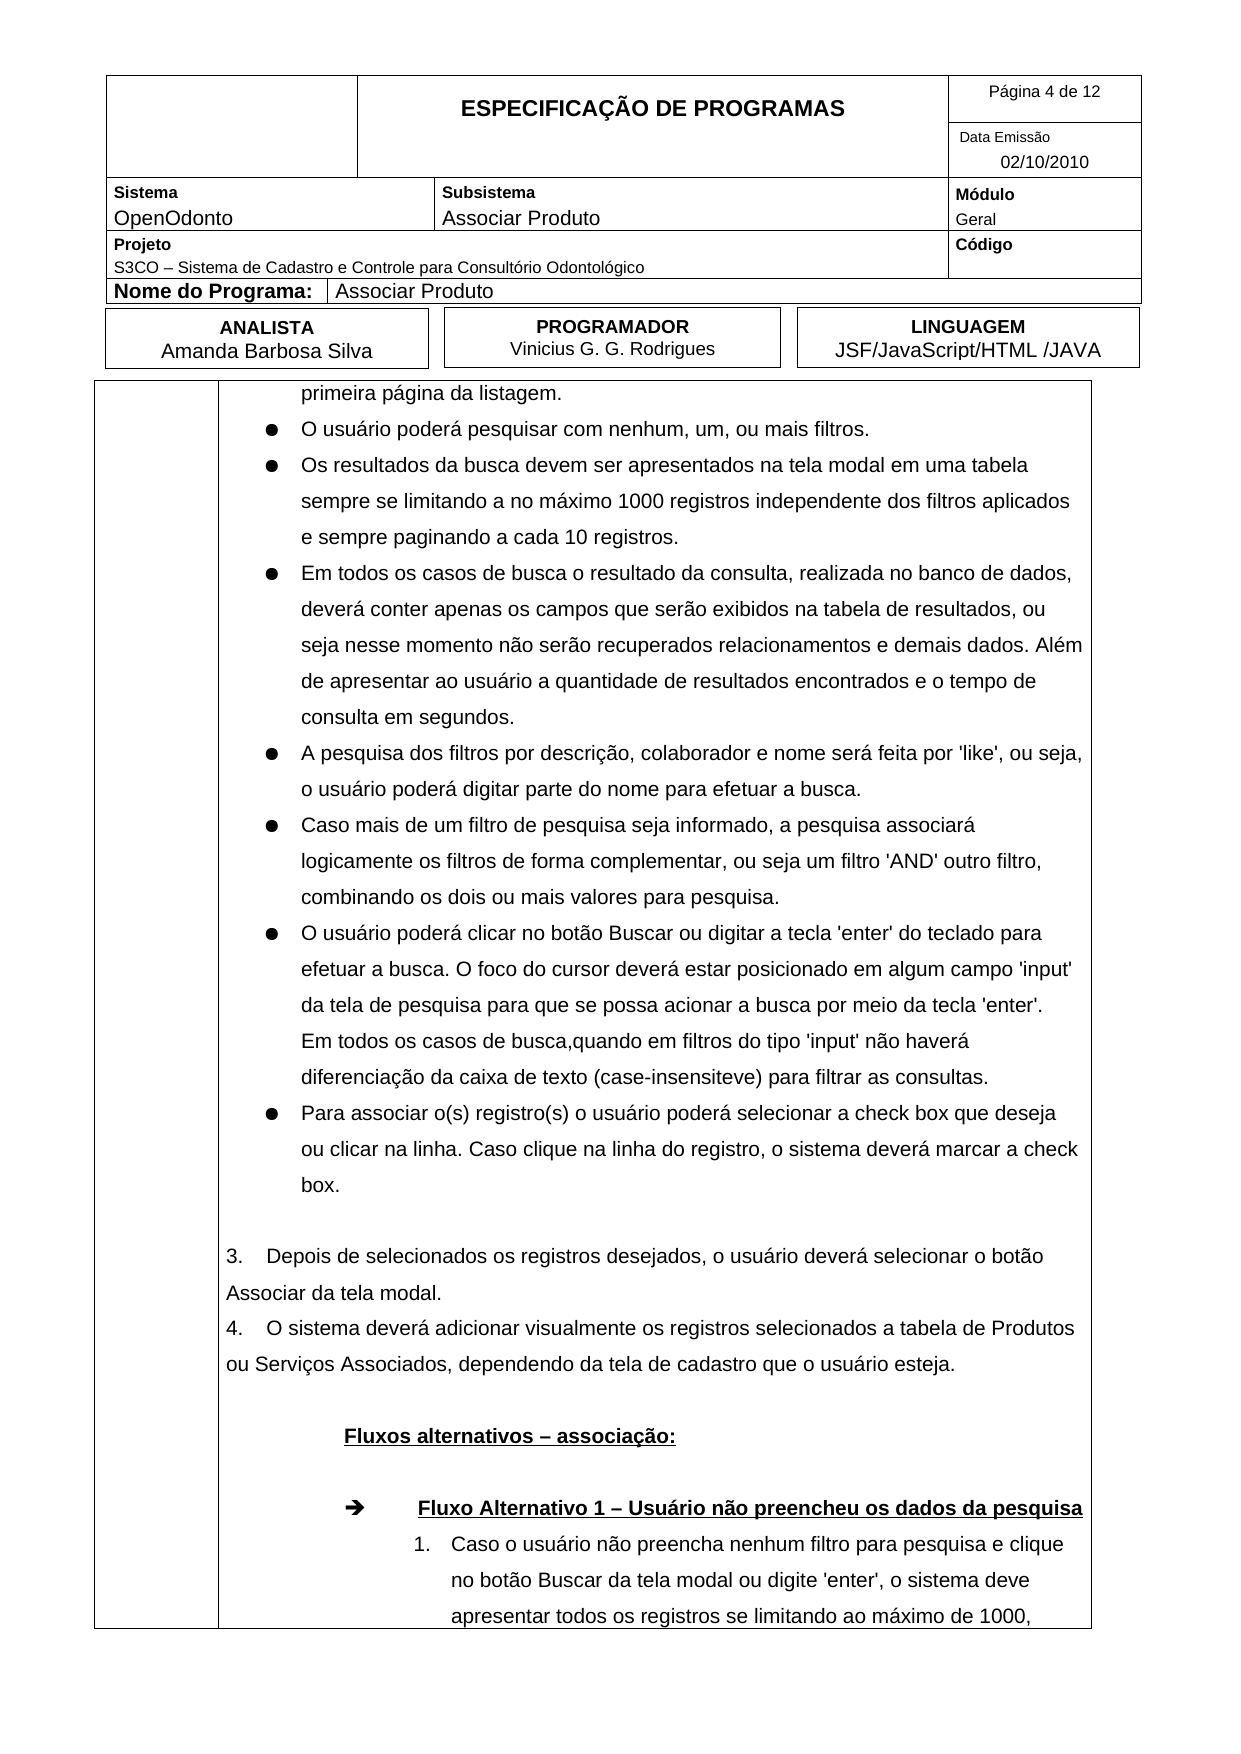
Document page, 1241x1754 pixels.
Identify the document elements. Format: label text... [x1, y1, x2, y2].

table_header primeira página da listagem. O usuário poderá pesquisar com nenhum, um, ou mais filtros. Os resultados da busca devem ser apresentados na tela modal em uma tabela sempre se limitando a no máximo 1000 registros independente dos filtros aplicados e sempre paginando a cada 10 registros. Em todos os casos de busca o resultado da consulta, realizada no banco de dados, deverá conter apenas os campos que serão exibidos na tabela de resultados, ou seja nesse momento não serão recuperados relacionamentos e demais dados. Além de apresentar ao usuário a quantidade de resultados encontrados e o tempo de consulta em segundos. A pesquisa dos filtros por descrição, colaborador e nome será feita por 'like', ou seja, o usuário poderá digitar parte do nome para efetuar a busca. Caso mais de um filtro de pesquisa seja informado, a pesquisa associará logicamente os filtros de forma complementar, ou seja um filtro 'AND' outro filtro, combinando os dois ou mais valores para pesquisa. O usuário poderá clicar no botão Buscar ou digitar a tecla 'enter' do teclado para efetuar a busca. O foco do cursor deverá estar posicionado em algum campo 'input' da tela de pesquisa para que se possa acionar a busca por meio da tecla 'enter'. Em todos os casos de busca,quando em filtros do tipo 'input' não haverá diferenciação da caixa de texto (case-insensiteve) para filtrar as consultas. Para associar o(s) registro(s) o usuário poderá selecionar a check box que deseja ou clicar na linha. Caso clique na linha do registro, o sistema deverá marcar a check box. 3. Depois de selecionados os registros desejados, o usuário deverá selecionar o botão Associar da tela modal. 4. O sistema deverá adicionar visualmente os registros selecionados a tabela de Produtos ou Serviços Associados, dependendo da tela de cadastro que o usuário esteja. Fluxos alternativos – associação: Fluxo Alternativo 1 – Usuário não preencheu os dados da pesquisa Caso o usuário não preencha nenhum filtro para pesquisa e clique no botão Buscar da tela modal ou digite 'enter', o sistema deve apresentar todos os registros se limitando ao máximo de 1000, [219, 381, 1091, 1628]
table_header [95, 381, 218, 1628]
